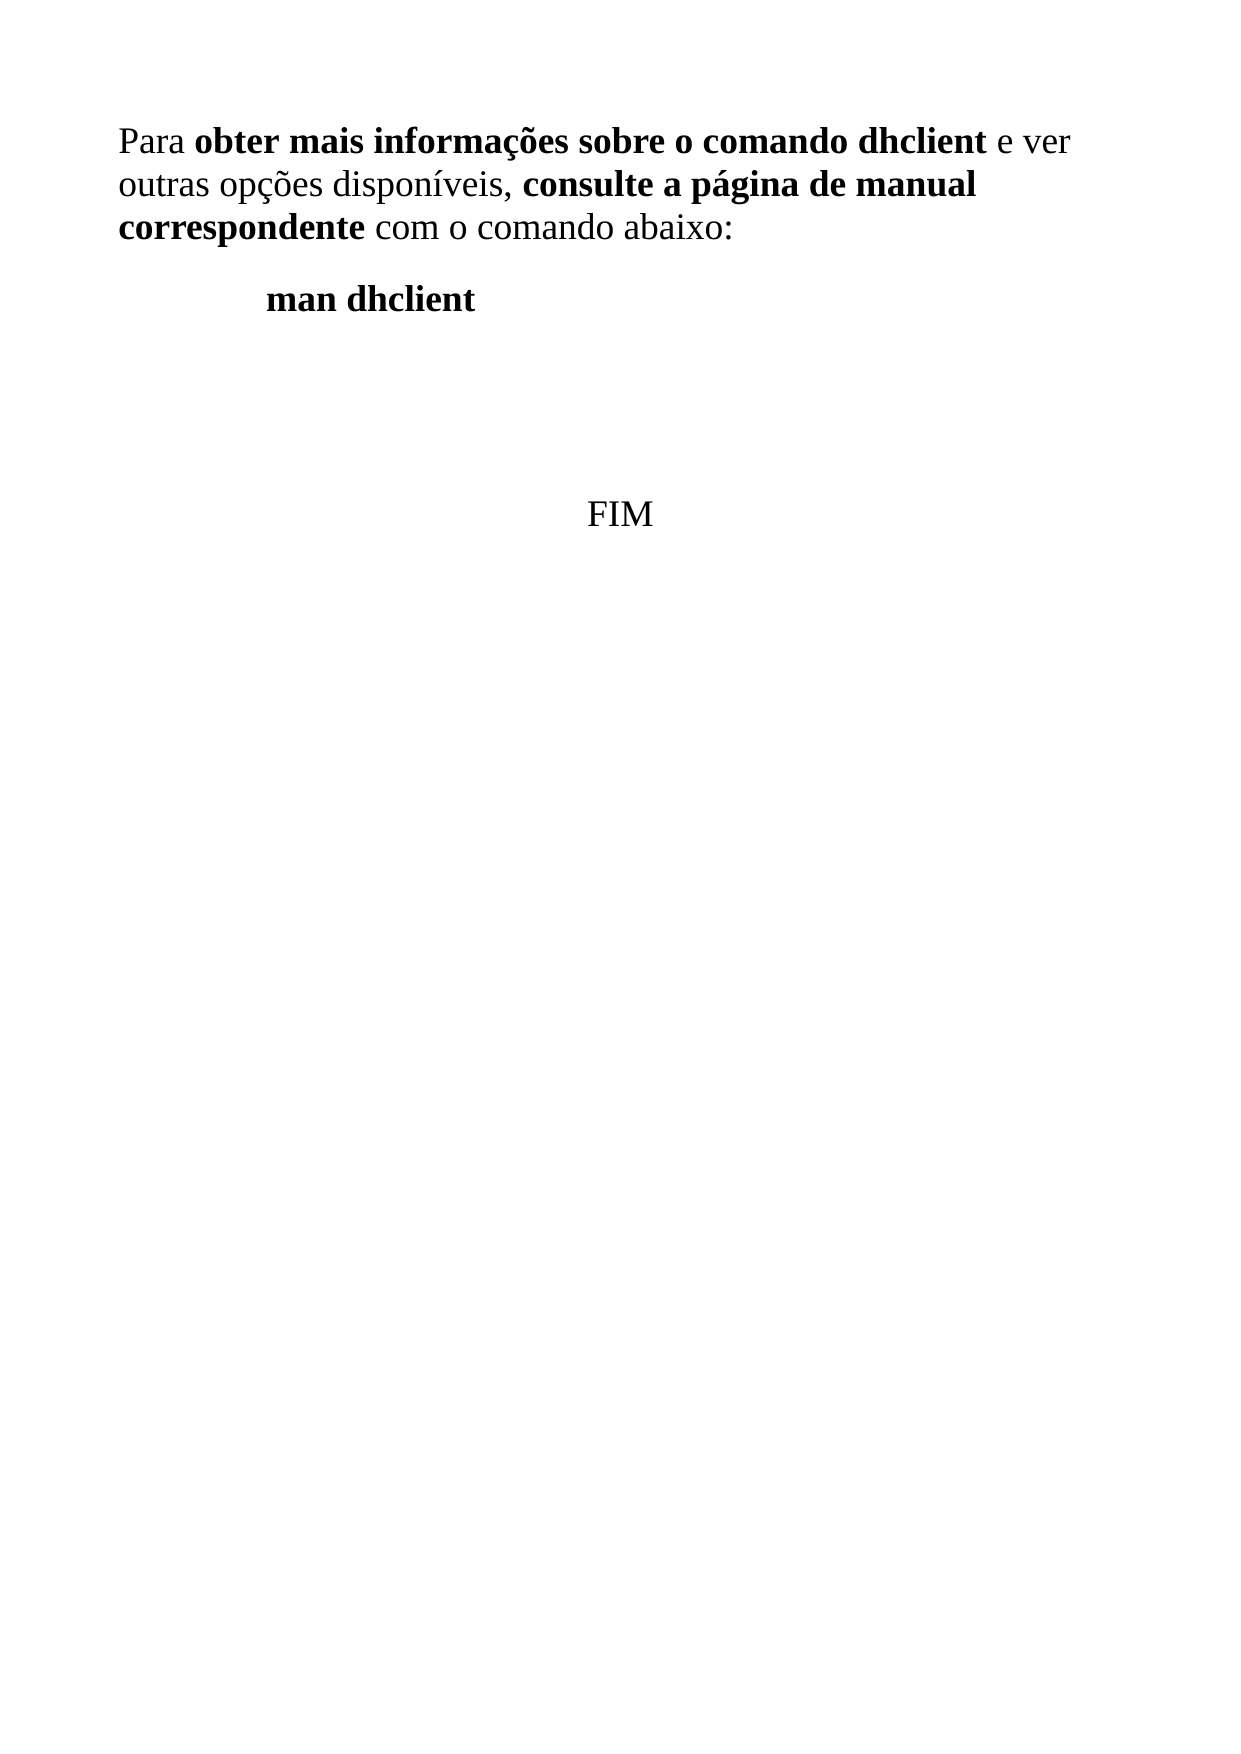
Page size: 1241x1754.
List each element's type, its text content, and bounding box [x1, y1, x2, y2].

text Para obter mais informações sobre o comando dhclient e ver outras opções disponíveis, consulte a página de manual correspondente com o comando abaixo: [118, 118, 1122, 247]
text man dhclient [118, 276, 1122, 319]
text FIM [118, 492, 1122, 535]
